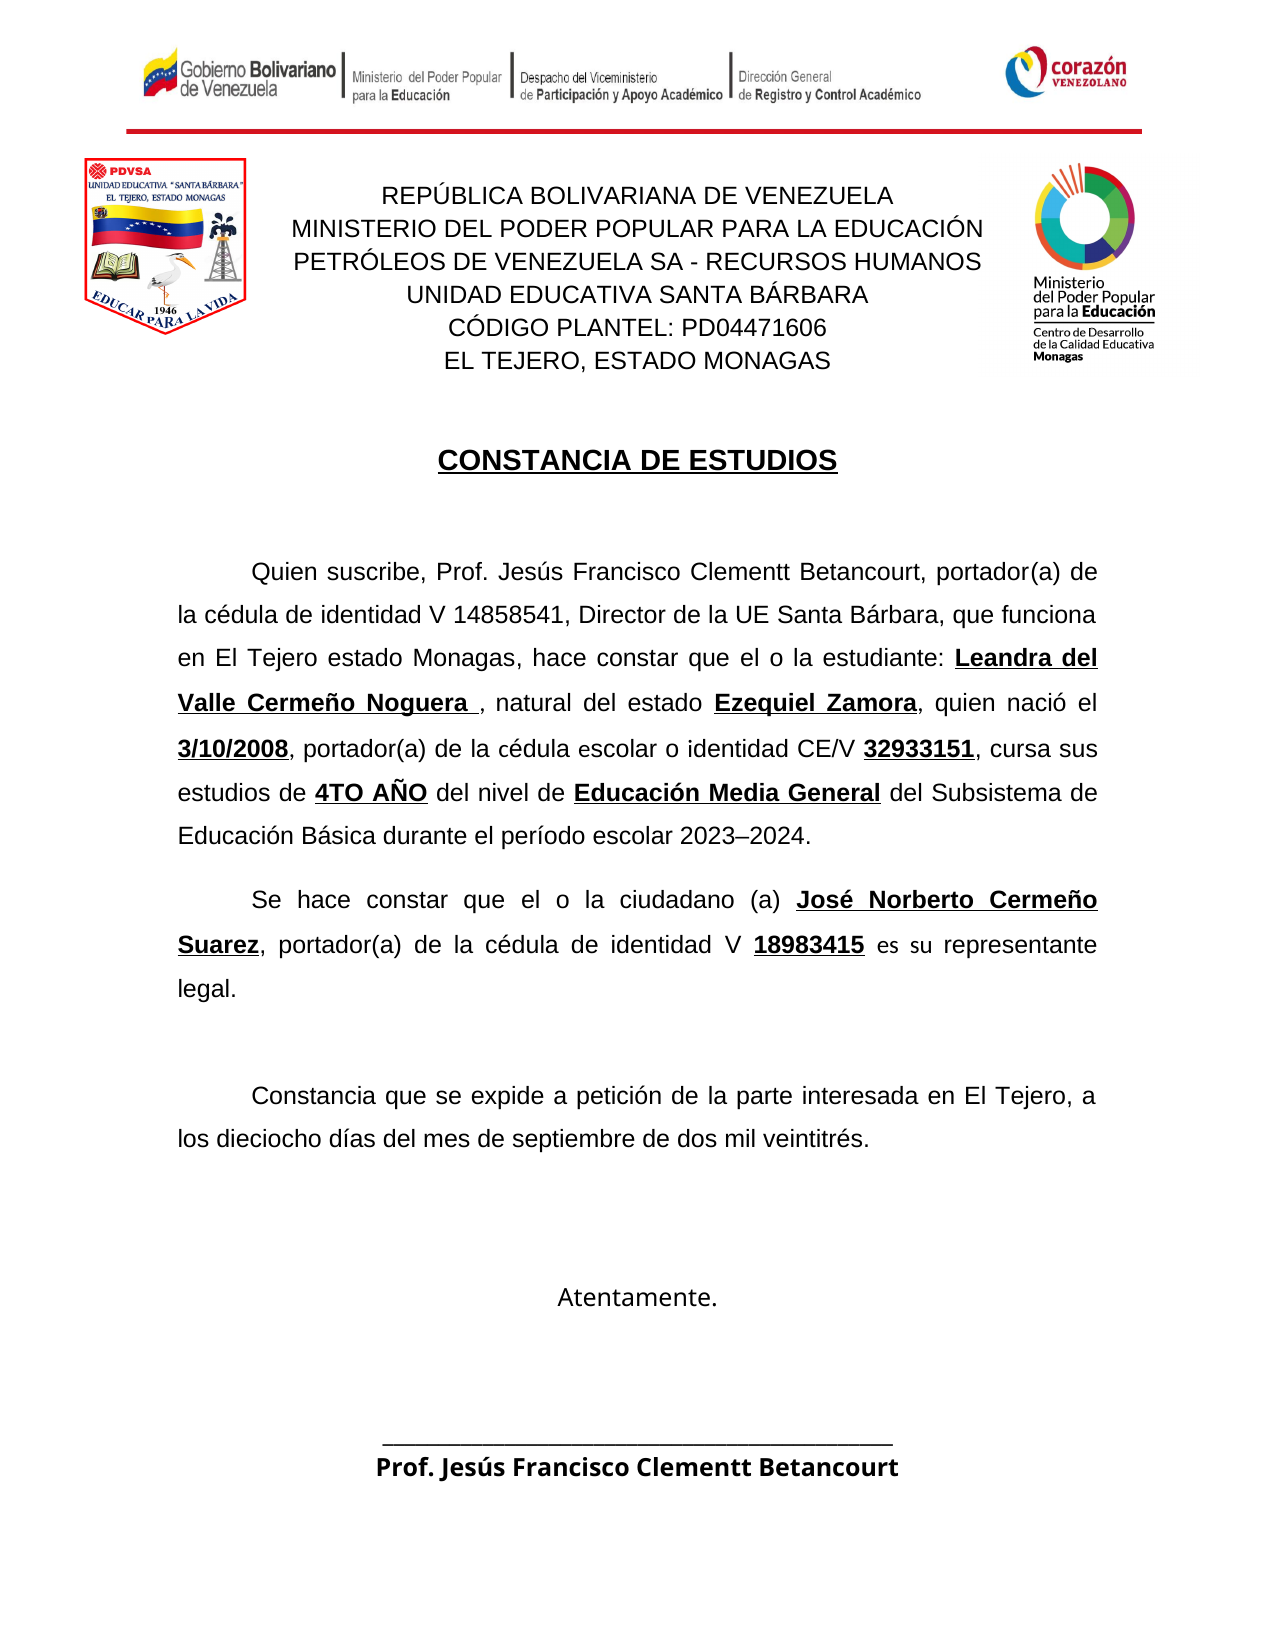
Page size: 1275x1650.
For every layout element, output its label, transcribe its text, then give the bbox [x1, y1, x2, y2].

text CÓDIGO PLANTEL: PD04471606 [177, 313, 978, 341]
text Prof. Jesús Francisco Clementt Betancourt [177, 1450, 1098, 1484]
subtitle MINISTERIO DEL PODER POPULAR PARA LA EDUCACIÓN [252, 214, 978, 242]
picture [978, 153, 1200, 377]
subtitle CONSTANCIA DE ESTUDIOS [177, 443, 1098, 476]
text ______________________________________________ [177, 1416, 1098, 1450]
text Atentamente. [177, 1279, 1098, 1313]
subtitle PETRÓLEOS DE VENEZUELA SA - RECURSOS HUMANOS [252, 247, 978, 275]
text Se hace constar que el o la ciudadano (a) José Norberto Cermeño Suarez, portador(a) de la cédula de identidad V 18983415 es su representante legal. [177, 885, 1098, 1002]
text Constancia que se expide a petición de la parte interesada en El Tejero, a los dieciocho días del mes de septiembre de dos mil veintitrés. [177, 1081, 1098, 1153]
subtitle REPÚBLICA BOLIVARIANA DE VENEZUELA [252, 181, 978, 209]
picture [126, 11, 1142, 134]
text UNIDAD EDUCATIVA SANTA BÁRBARA [252, 280, 978, 308]
text EL TEJERO, ESTADO MONAGAS [177, 346, 978, 374]
picture [79, 158, 252, 335]
text Quien suscribe, Prof. Jesús Francisco Clementt Betancourt, portador(a) de la cédula de identidad V 14858541, Director de la UE Santa Bárbara, que funciona en El Tejero estado Monagas, hace constar que el o la estudiante: Leandra del Valle Cermeño Noguera , natural del estado Ezequiel Zamora, quien nació el 3/10/2008, portador(a) de la cédula escolar o identidad CE/V 32933151, cursa sus estudios de 4TO AÑO del nivel de Educación Media General del Subsistema de Educación Básica durante el período escolar 2023–2024. [177, 557, 1098, 849]
